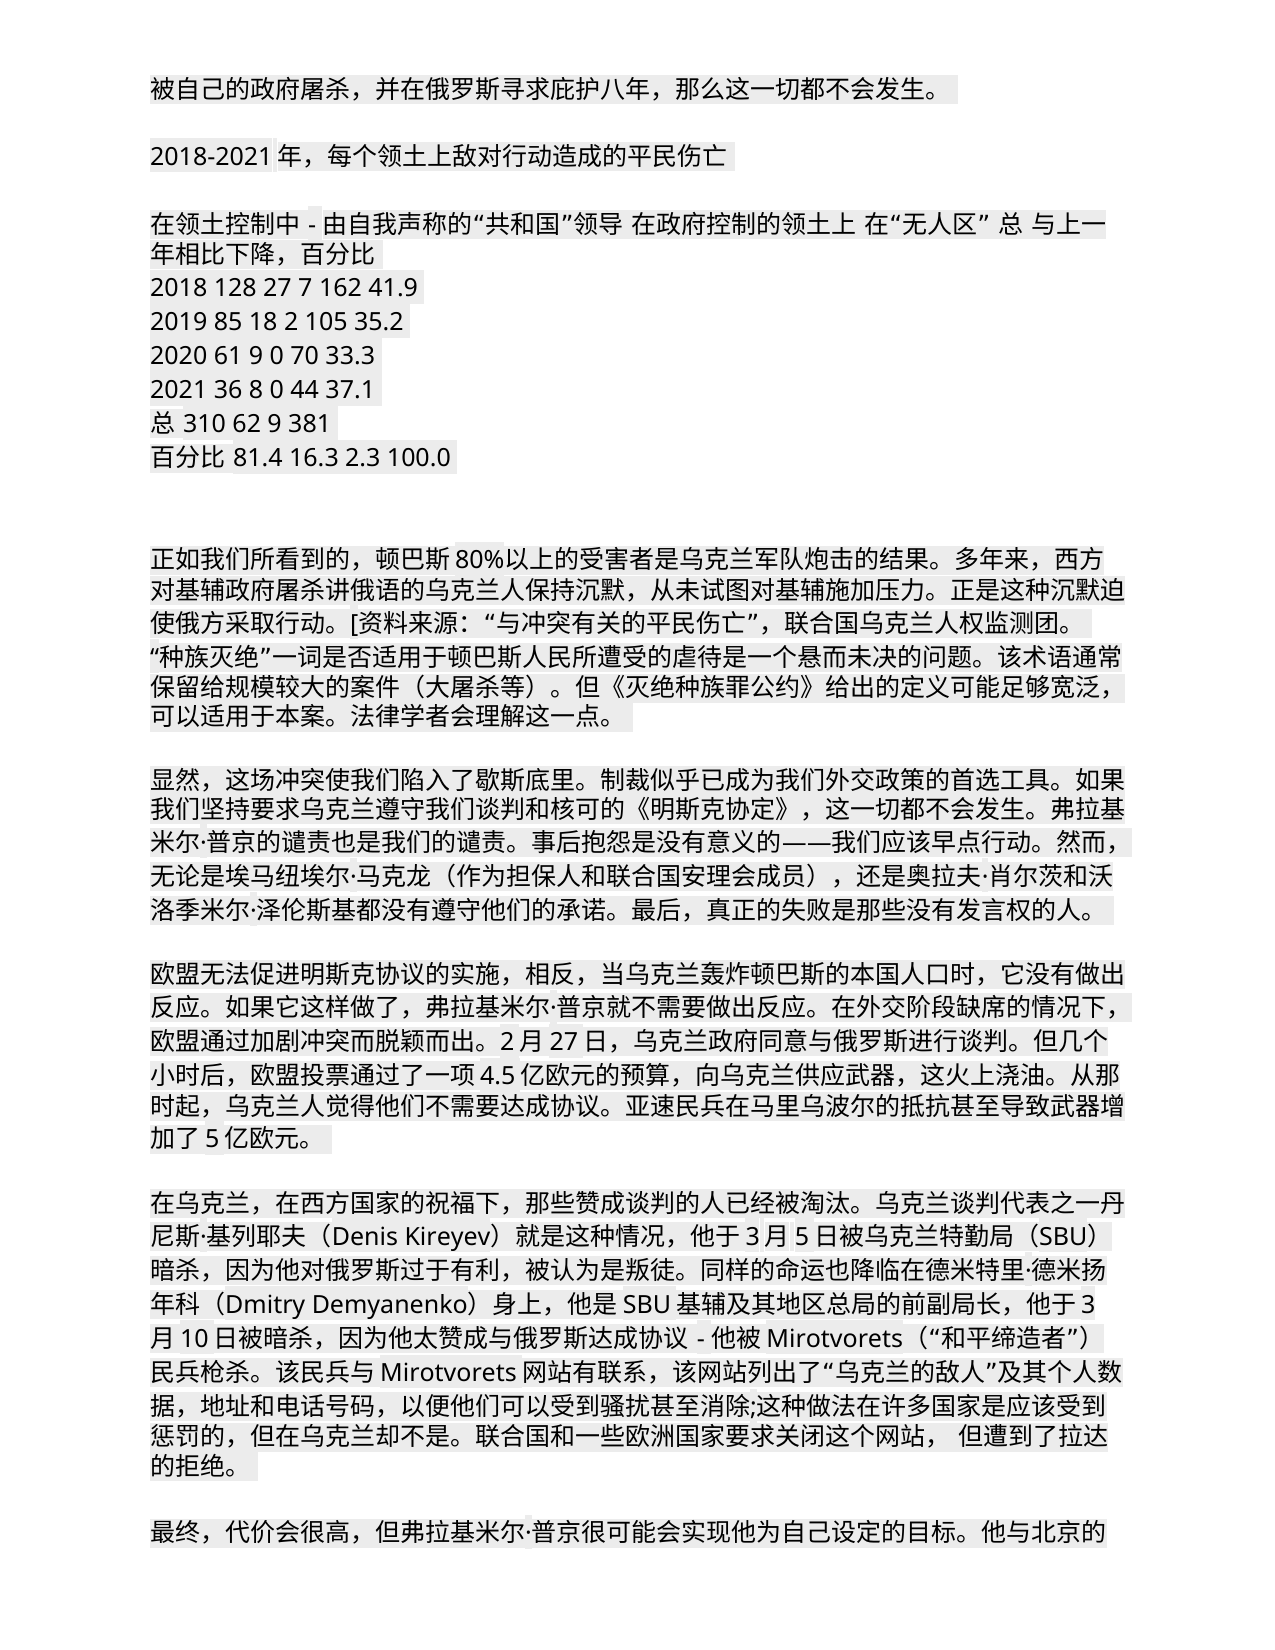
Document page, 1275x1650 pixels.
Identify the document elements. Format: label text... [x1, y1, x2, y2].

text https://www.thepostil.com/the-military-situation-in-the-ukraine/ 乌克兰的军事局势 四月 1， 2022 雅克·鲍德 第一部分：战争之路 多年来，从马里到阿富汗，我一直为和平而努力，并为此冒着生命危险。因此，这不是一个为战争辩护的问题，而是一个理解是什么导致我们走向战争的问题。我注意到，那些轮流在电视上的“专家”根据可疑的信息分析情况，这些信息通常是作为事实建立的假设-然后我们不再设法理解正在发生的事情。这就是恐慌的产生方式。 问题不在于知道谁在这场冲突中是对的，而在于质疑我们的领导人做出决定的方式。 让我们试着来看看冲突的根源。它始于那些在过去八年中一直在谈论顿巴斯的“分离主义者”或“独立主义者”的人。事实并非如此。顿涅茨克和卢甘斯克两个自称共和国于2014年5月举行的公投，并不像一些肆无忌惮的记者所声称的那样是“独立”公投（независимость），而是“自决”或“自治”（самостоятельность）的公投。“亲俄”这个限定词表明俄罗斯是冲突的一方，但事实并非如此，“讲俄语的人”这个词会更诚实。此外，这些公投是在违背弗拉基米尔·普京的建议的情况下进行的。 事实上，这些共和国并不寻求脱离乌克兰，而是寻求自治地位，保证他们使用俄语作为官方语言。新政府因推翻亚努科维奇总统而做出的第一项立法行动是2014年2月23日废除了2012年基瓦洛夫-科列斯尼琴科法，该法将俄语作为官方语言。这有点像政变分子决定法语和意大利语不再是瑞士的官方语言。 这一决定在讲俄语的人口中引起了一场风暴。结果是从2014年2月开始对俄语地区（敖德萨，第聂伯罗彼得罗夫斯克，哈尔科夫，卢甘斯克和顿涅茨克）进行了激烈的镇压，并导致局势军事化和一些大屠杀（最着名的敖德萨和马里奥波尔）。2014年夏末，只剩下自称的顿涅茨克共和国和卢甘斯克共和国。 在这个阶段，乌克兰总参谋部过于僵化，并且全神贯注于对作战艺术的教条主义态度，在没有设法获胜的情况下制服了敌人。对2014-2016年顿巴斯战斗过程的检查表明，乌克兰总参谋部系统地和机械地应用了相同的操作计划。然而，自治主义者发动的战争与我们在萨赫勒地区观察到的非常相似：使用轻型手段进行的高度机动性行动。通过更灵活和更少的教条主义方法，叛乱分子能够利用乌克兰军队的惯性反复“困住”他们。 2014年，当我在北约时，我负责打击小武器扩散的斗争，我们试图发现俄罗斯向叛乱分子运送的武器，看看莫斯科是否参与其中。我们当时收到的信息几乎完全来自波兰情报部门，与来自欧安组织的信息“不符”——尽管有相当粗略的指控，但没有从俄罗斯运送武器和军事装备。 由于讲俄语的乌克兰部队叛逃到叛军方面，叛乱分子武装起来。随着乌克兰的失败继续，坦克，大炮和防空营扩大了自治主义者的队伍。这就是促使乌克兰人致力于明斯克协议的原因。 但就在签署明斯克1号协议后，乌克兰总统彼得罗·波罗申科（Petro Poroshenko）对顿巴斯发动了大规模的反恐行动（ATO/Антитерористична операція）。在北约军官的建议不足的情况下，乌克兰人在捷巴尔采沃遭受了惨败，迫使他们参与明斯克2协议。 这里必须回顾一下，明斯克1号（2014年9月）和明斯克2号（2015年2月）协议没有规定共和国的分离或独立，而是规定它们在乌克兰框架内的自治。那些读过这些协定的人（实际上已经读过这些协定的人非常、非常、非常少）会注意到，所有信件中都写着，各共和国的地位将由基辅与各共和国代表谈判，以便内部解决乌克兰问题。 这就是为什么自2014年以来，俄罗斯一直系统地要求实施这些条约，同时拒绝成为谈判的一方，因为这是乌克兰的内部事务。另一方面，以法国为首的西方系统地试图用“诺曼底模式”取代明斯克协议，让俄罗斯人和乌克兰人面对面。但是，让我们记住，在2022年2月23日至24日之前，顿巴斯从未有过任何俄罗斯军队。此外，欧安组织观察员从未观察到俄罗斯部队在顿巴斯行动的丝毫痕迹。例如，《华盛顿邮报》2021年12月3日发布的美国情报地图没有显示顿巴斯的俄罗斯军队。 2015年10月，乌克兰安全局局长瓦西里·赫里察克（Vasyl Hrytsak）承认，在顿巴斯只观察到56名俄罗斯战士。这与1990年代周末去波斯尼亚战斗的瑞士人或今天去乌克兰战斗的法国人完全相当。 乌克兰军队当时处于可悲的状态。2018年10月，经过四年的战争，乌克兰首席军事检察官阿纳托利·马蒂奥斯（Anatoly Matios）表示，乌克兰在顿巴斯失去了2，700名男子：891人死于疾病，318人死于交通事故，177人死于其他事故，175人死于中毒（酒精，毒品），172人死于粗心大意地处理武器，101人死于违反安全规定，228人死于谋杀，615人死于自杀。 事实上，军队因干部腐败而受到破坏，不再得到民众的支持。根据英国内政部的一份报告，在2014年3月/4月召回预备役人员时，70%的人没有参加第一次会议，80%的人没有参加第二次会议，90%的人参加了第三次会议，95%的人参加了第四次会议。在2017年10月/11月，70%的应征入伍者没有参加“2017年秋季”召回活动。这还不包括自杀和逃兵（通常归咎于自治主义者），这些事件在ATO地区高达30%的劳动力中。年轻的乌克兰人拒绝去顿巴斯战斗，而是更喜欢移民，这也至少部分解释了该国的人口赤字。 乌克兰国防部随后转向北约，以帮助其武装部队更具“吸引力”。我已经在联合国框架内开展了类似的项目，北约要求我参加一项恢复乌克兰武装部队形象的计划。但这是一个长期的过程，乌克兰人希望迅速采取行动。 因此，为了弥补士兵的不足，乌克兰政府诉诸准军事民兵。他们基本上由外国雇佣军组成，通常是极右翼武装分子。据路透社报道，到2020年，他们占乌克兰军队的40%左右，人数约为102，000人。他们由美国、英国、加拿大和法国武装、资助和训练。有超过19个国籍 - 包括瑞士人。 因此，西方国家显然建立并支持乌克兰极右翼民兵。2021年10月，《耶路撒冷邮报》通过谴责Centuria项目敲响了警钟。自2014年以来，这些民兵在西方的支持下一直在顿巴斯活动。即使人们可以争论“纳粹”这个词，事实仍然是这些民兵是暴力的，传达了一种令人作呕的意识形态，并且是恶毒的反犹太主义者。他们的反犹太主义与其说是政治，不如说是文化上的，这就是为什么“纳粹”这个词并不合适。他们对犹太人的仇恨源于1920年代和1930年代乌克兰的大饥荒，这是由于斯大林没收庄稼以资助红军的现代化。这场种族灭绝——在乌克兰被称为大饥荒——是由内务人民委员部（克格勃的前身）犯下的，其上层领导层主要由犹太人组成。这就是为什么今天，正如《耶路撒冷邮报》所指出的那样，乌克兰极端分子要求以色列为共产主义罪行道歉。这与弗拉基米尔·普京（Vladimir Putin）的“改写历史”相去甚远。 这些民兵起源于2014年推动欧洲独立广场革命的极右翼团体，由狂热和残暴的个人组成。其中最着名的是亚速军团，其标志让人想起党卫军第2帝国装甲师，该师因1943年在法国进行1944年格拉内河畔奥拉杜尔大屠杀之前，在乌克兰受到尊敬。 亚速军团的着名人物之一是对手罗曼·普罗塔舍维奇（Roman Protassevitch），他在瑞安航空（RyanAir）航班FR4978事件后于2021年被白俄罗斯当局逮捕。2021年5月23日，一架米格-29故意劫持一架客机——据说是在普京的批准下——被提及为逮捕普罗塔塞维奇的一个原因，尽管当时获得的信息根本没有证实这种情况。 但是，有必要表明卢卡申科总统是暴徒，普罗塔舍维奇是热爱民主的“记者”。然而，一家美国非政府组织在2020年进行的一项相当具有启发性的调查强调了普罗塔舍维奇的极右翼激进活动。西方的阴谋运动随之开始，肆无忌惮的媒体对他的传记进行了“粉饰”。最后，在2022年1月，国际民航组织的报告发布，并显示尽管存在一些程序错误，但白俄罗斯的行为符合现行规则，米格-29在瑞安航空飞行员决定降落在明斯克后15分钟起飞。所以没有白俄罗斯的阴谋，更没有普京。啊！。。。另一个细节是：普罗塔舍维奇被白俄罗斯警察残忍地折磨，现在他自由了。那些想与他通信的人，可以去他的Twitter帐户。 将乌克兰准军事部队描述为“纳粹分子”或“新纳粹分子”，被认为是俄罗斯的宣传。也许。但《以色列时报》(Times of Israel)、西蒙·维森塔尔中心(Simon Wiesenthal Center)或西点学院反恐中心(West Point Academy’s Center for Counterterrorism)并不这么认为。但这仍然值得商榷，因为在2014年，《新闻周刊》杂志似乎更多地将他们与......伊斯兰国联系起来。随你选吧! 因此，西方支持并继续武装民兵，这些民兵自2014年以来一直对平民犯下许多罪行：强奸，酷刑和大屠杀。但是，尽管瑞士政府非常迅速地对俄罗斯实施制裁，但它没有对乌克兰采取任何措施，乌克兰自2014年以来一直在屠杀自己的人口。事實上，那些在乌克兰捍卫人权的人长期以来一直谴责这些团体的行为，但却沒有得到我們政府的支持。因为，实际上，我们不是在试图帮助乌克兰，而是在与俄罗斯作战。 这些准军事部队并入国民警卫队，根本没有像一些人声称的那样伴随着“去纳粹化”。在众多例子中，亚速军团的徽章很有启发性： https://www.thepostil.com/wp-content/uploads/2022/04/Ukraine-Neo-Nazis-1024x478.jpg 在2022年，非常具有示意性地，与俄罗斯攻势作斗争的乌克兰武装部队被组织为： 陆军，隶属于国防部。它被组织成3个军团，由机动编队（坦克，重型火炮，导弹等）组成。 国民警卫队，依靠内政部，分为5个领土司令部。 因此，国民警卫队是一支领土防御部队，不属于乌克兰军队。它包括准军事民兵，称为“志愿营”（добровольчі батальйоні），也被称为“报复营”，由步兵组成。他们主要接受城市作战训练，现在保卫哈尔科夫，马里乌波尔，敖德萨，基辅等城市。 第二部分：战争 作为瑞士战略情报部门的华沙条约组织部队前负责人，我悲伤地——但并不感到惊讶——地注意到，我们的军种不再能够理解乌克兰的军事局势。那些自称“专家”的人在我们的屏幕上游行，不知疲倦地传达相同的信息，这些信息是由俄罗斯和弗拉基米尔·普京（Vladimir Putin）不理智的说法所调节的。让我们退后一步。 1. 战争爆发 自2021年11月以来，美国人一直威胁要俄罗斯入侵乌克兰。然而，乌克兰人似乎不同意。为什么不呢？ 我们必须回到2021年3月24日。当天，沃洛季米尔·泽伦斯基颁布了重新夺回克里米亚的法令，并开始将他的部队部署到该国南部。与此同时，北约在黑海和波罗的海之间进行了几次演习，同时俄罗斯边境的侦察飞行大幅增加。俄罗斯随后进行了几次演习，以测试其部队的作战准备情况，并表明它正在跟踪局势的演变。 随着ZAPAD 21演习的结束，事情平静下来，直到10月至11月，其部队调动被解释为对乌克兰进攻的增援。然而，就连乌克兰当局也驳斥了俄罗斯准备战争的想法，乌克兰国防部长奥列克西·雷兹尼科夫（Oleksiy Reznikov）表示，自春季以来，其边界没有变化。 乌克兰违反明斯克协议，使用无人机在顿巴斯进行空中行动，包括2021年10月对顿涅茨克的燃料库至少进行一次袭击。美国媒体注意到了这一点，但欧洲人没有注意到这一点。没有人谴责这些侵权行为。 2022年2月，事件被引发。2月7日，在访问莫斯科期间，埃马纽埃尔·马克龙向弗拉基米尔·普京重申了他对明斯克协议的承诺，他将在第二天与弗拉基米尔·泽伦斯基会面后重申这一承诺。但2月11日，在柏林，经过九个小时的工作，“诺曼底格式”领导人的政治顾问会议结束了，没有任何具体结果：乌克兰人仍然拒绝适用明斯克协议，显然是受到美国的压力。弗拉基米尔·普京（Vladimir Putin）指出，马克龙做出了空洞的承诺，西方还没有准备好像八年来所做的那样执行这些协议。 乌克兰在接触区的准备工作仍在继续。俄罗斯议会开始感到震惊。并于2月15日要求弗拉基米尔·普京承认各共和国的独立，但他拒绝这样做。 2月17日，拜登总统宣布，俄罗斯将在未来几天内进攻乌克兰。他是怎么知道的？这是一个谜。但自16日以来，对顿巴斯人口的炮击急剧增加，正如欧安组织观察员的每日报告所显示的那样。当然，无论是媒体、欧盟、北约还是任何西方政府都不会做出反应或干预。稍后会说，这是俄罗斯的虚假信息。事实上，欧盟和一些国家似乎故意对顿巴斯人口的屠杀保持沉默，因为他们知道这会引起俄罗斯的干预。 与此同时，有报道称顿巴斯发生了破坏活动。1月18日，顿巴斯战斗人员拦截了破坏分子，这些破坏分子会说波兰语，装备有西方设备，并试图在戈利夫卡制造化学事件。他们可能是中央情报局的雇佣兵，由美国人领导或“建议”，由乌克兰或欧洲战士组成，在顿巴斯共和国进行破坏行动。 https://www.thepostil.com/wp-content/uploads/2022/04/Number-of-Explosions-in-Donbass-19-20-February-2022.jpg https://www.thepostil.com/wp-content/uploads/2022/04/Ceasefire-Violations-724x1024.jpg 事实上，早在2月16日，乔-拜登就知道乌克兰人已经开始炮击顿巴斯的平民，这让弗拉基米尔-普京面临一个艰难的选择：是在军事上帮助顿巴斯，制造一个国际问题，还是袖手旁观，看着顿巴斯讲俄语的人民被压垮。 如果他决定干预，普京可以援引“保护责任”（R2P）的国际义务。但他知道，无论其性质或规模如何，干预都将引发一场制裁风暴。因此，无论俄罗斯的干预仅限于顿巴斯，还是进一步向西方施加压力，以争取乌克兰的地位，要付出的代价都是一样的。这是他在2月21日的演讲中所解释的。 当天，他同意了杜马的要求，承认了顿巴斯两个共和国的独立，同时与它们签署了友好和援助条约。 乌克兰对顿巴斯居民的炮击仍在继续，2月23日，两个共和国要求俄罗斯提供军事援助。2月24日，弗拉基米尔·普京援引《联合国宪章》第51条规定在防御联盟框架内进行军事互助。 为了使俄罗斯的干预在公众眼中完全非法，我们故意隐瞒了战争实际上始于2月16日的事实。乌克兰军队早在2021年就准备袭击顿巴斯，一些俄罗斯和欧洲情报部门很清楚。法学家将作出判断。 弗拉基米尔·普京（Vladimir Putin）在2月24日的讲话中阐述了其行动的两个目标：“去军事化”和“去纳粹化”乌克兰。因此，这不是接管乌克兰的问题，甚至不是占领乌克兰的问题，甚至不是占领乌克兰的问题。当然不是摧毁它。 从那时起，我们对行动过程的可见性是有限的：俄罗斯人拥有出色的行动安全性（OPSEC），其计划的细节尚不清楚。但很快，行动过程使我们能够了解战略目标是如何在行动层面上转化的。 非军事化： 对乌克兰航空、防空系统和侦察资产的地面破坏; 使指挥和情报结构（C3I）以及领土深处的主要后勤路线失效; 包围了在该国东南部集结的乌克兰军队。 去纳粹化： 摧毁或消灭在敖德萨、哈尔科夫和马里乌波尔等城市以及该领土各种设施中活动的志愿营。 2. 非军事化 俄罗斯的攻势是以一种非常“经典”的方式进行的。最初——就像以色列人在1967年所做的那样——在最初的几个小时里，空军在地面上被摧毁。然后，我们目睹了根据“流水”原则沿着几条轴线同时前进：在抵抗力薄弱的地方前进，并将城市（对部队的要求非常高）留到以后。在北部，切尔诺贝利核电站立即被占领，以防止破坏行为。当然，乌克兰和俄罗斯士兵一起守卫工厂的图像没有显示出来。 俄罗斯试图接管首都基辅以消灭泽伦斯基的想法通常来自西方 - 这就是他们在阿富汗，伊拉克，利比亚所做的，以及他们想在伊斯兰国的帮助下在叙利亚做的事情。但弗拉基米尔·普京从未打算开枪或推翻泽伦斯基。相反，俄罗斯试图通过推动他进行谈判，绕过基辅来保持他的权力。到目前为止，他一直拒绝执行《明斯克协议》。但现在俄罗斯人希望获得乌克兰的中立。 许多西方评论员对俄罗斯人在进行军事行动时继续寻求谈判解决方案感到惊讶。原因在于苏联时代以来的俄罗斯战略眼光。对西方来说，战争始于政治的终结。然而，俄罗斯的做法遵循了克劳塞维茨式的灵感：战争是政治的连续性，即使在战斗中，人们也可以从一个政治流畅地移动到另一个。这允许一个人对对手施加压力并推动他进行谈判。 从作战的角度来看，俄罗斯的攻势就是一个例子：在六天内，俄罗斯人占领了与英国一样大的领土，其前进速度超过了国防军在1940年取得的成就。 乌克兰军队的大部分部署在该国南部，为针对顿巴斯的重大行动做准备。这就是为什么俄罗斯军队能够从三月初开始在斯拉夫扬斯克，克拉马托尔斯克和北顿涅茨克之间的“大锅”中包围它，从东部通过哈尔科夫，从克里米亚通过南部推进另一个。来自顿涅茨克（DPR）和卢甘斯克（LPR）共和国的部队正在通过来自东方的推动来补充俄罗斯军队。 现阶段，俄军正在慢慢收紧绞索，但已不再承受时间压力。他们的非军事化目标几乎已经实现，剩余的乌克兰部队不再拥有作战和战略指挥结构。 我们的“专家”将物流不善归因于“放缓”只是实现其目标的结果。俄罗斯似乎不想占领整个乌克兰领土。事实上，俄罗斯似乎正试图将其推进限制在该国的语言边界。 我们的媒体谈到对平民人口的不分青红皂白的轰炸，特别是在哈尔科夫，但丁的图像循环播放。然而，居住在那里的拉丁美洲人贡萨洛·里拉（Gonzalo Lira）在3月10日和3月11日向我们展示了一座平静的城市。的确，这是一个大城市，我们看不到一切 - 但这似乎表明，我们并不是在屏幕上持续为我们服务的全面战争中。 至于顿巴斯共和国，他们已经“解放”了自己的领土，并在马里乌波尔市作战。 3. 去纳粹化 在哈尔科夫、马里乌波尔和敖德萨等城市，防御由准军事民兵提供。他们知道，“去纳粹化”的目标主要是针对他们的。 对于城市化地区的攻击者来说，平民是一个问题。这就是为什么俄罗斯正在寻求建立人道主义走廊，以清空平民城市，只留下民兵，以便更容易地与他们作战。 相反，这些民兵试图将平民留在城市中，以劝阻俄罗斯军队不要在那里作战。这就是为什么他们不愿意实施这些走廊，并尽一切努力确保俄罗斯的努力不成功 - 他们可以利用平民人口作为“人体盾牌”。显示平民试图离开马里乌波尔并被亚速军团战士殴打的视频当然在这里受到仔细审查。 在Facebook上，亚速集团被认为与伊斯兰国属于同一类别，并受到该平台“对危险个人和组织的政策”的约束。因此，禁止美化它，并且系统地禁止对它有利的“帖子”。但在2月24日，Facebook改变了政策，允许发布有利于民兵的帖子。本着同样的精神，今年3月，在前东方国家授权的纲领呼吁谋杀俄罗斯士兵和领导人。正如我们将看到的，激励我们领导人的价值观到此为止。 我们的媒体宣传民众抵抗的浪漫形象。正是这一形象导致欧洲联盟资助向平民分发武器。这是一种犯罪行为。作为联合国维持和平理论的负责人，我致力于保护平民的问题。我们发现，针对平民的暴力发生在非常具体的背景下。特别是当武器丰富且没有指挥结构时。 这些指挥结构是军队的本质：它们的功能是将武力的使用引向目标。通过像目前这样随意地武装公民，欧盟正在将他们变成战斗人员，从而使他们成为潜在的目标。此外，没有指挥，没有行动目标，分发武器不可避免地导致清算，土匪行为和更致命的行动。战争变成了情感问题。武力变成了暴力。这就是2011年8月11日至13日在塔瓦尔加（利比亚）发生的事情，当时有3万名非洲黑人被法国（非法）用武器空降进行屠杀。顺便说一句，英国皇家战略研究所（RUSI）没有看到这些武器交付的任何附加价值。 此外，向一个处于战争中的国家运送武器，就有可能被视为交战方。俄罗斯于2022年3月13日对尼古拉耶夫空军基地发动袭击，此前俄罗斯警告称，武器运输将被视为敌对目标。 欧盟正在重复第三帝国在柏林战役最后几个小时的灾难性经历。战争必须留给军方，当一方输了，就必须承认。如果要有抵抗，它必须是有领导和有组织的。但我们正在做的恰恰相反—— 我们正在推动公民去战斗，与此同时，Facebook授权呼吁谋杀俄罗斯士兵和领导人。对于激励我们的价值观来说，这么多。 一些情报机构认为，这一不负责任的决定是利用乌克兰人口作为打击弗拉基米尔·普京（Vladimir Putin）的俄罗斯的炮灰的一种方式。这种杀人的决定本应留给乌苏拉·冯·德·莱恩祖父的同事们。与其火上浇油，不如进行谈判，从而为平民人口获得保障。与他人的鲜血作斗争是很容易的。 4. 马里乌波尔的妇产医院 重要的是要事先了解，保卫马里奥波尔的不是乌克兰军队，而是由外国雇佣兵组成的亚速民兵。 在2022年3月7日的情况摘要中，俄罗斯驻纽约联合国特派团表示，“居民报告说，乌克兰武装部队驱逐了马里乌波尔市1号分娩医院的工作人员，并在该设施内设立了一个射击哨所。 3月8日，俄罗斯独立媒体 Lenta.ru 刊登了马里奥乌波尔平民的证词，他们告诉妇产医院被亚速军团的民兵接管，他们用武器威胁平民居住者，赶走了他们。他们证实了俄罗斯大使几个小时前的声明。 马里乌波尔的医院占据主导地位，非常适合安装反坦克武器和进行观察。3月9日，俄罗斯军队袭击了该建筑物。据美国有线电视新闻网（CNN）报道，有17人受伤，但图像没有显示建筑物内有任何伤亡，也没有证据表明这些受害者与此次袭击有关。有关于儿童的谈论，但实际上，什么都没有。这可能是真的，但也可能不是真的。这并不妨碍欧盟领导人将此视为战争罪。这使得泽伦斯基能够呼吁在乌克兰上空设立禁飞区。 实际上，我们并不确切知道发生了什么。但事件的顺序往往证实，俄罗斯军队袭击了亚速军团的一个阵地，而产科病房当时没有平民。 问题在于，国际社会鼓励保卫城市的准军事民兵不尊重战争习俗。乌克兰人似乎重演了1990年科威特城妇产医院的情景，该医院完全由希尔和诺尔顿公司以1070万美元的价格上演，以说服联合国安理会干预伊拉克的沙漠盾牌/风暴行动。 八年来，西方政界人士接受了顿巴斯的平民袭击，但没有对乌克兰政府采取任何制裁措施。我们早已进入一种局面:西方政客们同意牺牲国际法来达到削弱俄罗斯的目标。 第三部分：结论 作为一名前情报专业人员，令我印象深刻的第一件事是，过去一年中，西方情报部门完全没有代表这种情况。在瑞士，这些服务因没有提供正确的情况而受到批评。事实上，似乎在整个西方世界，情报部门都被政客们压得喘不过气来。问题在于，是政客们在做决定——如果决策者不听，世界上最好的情报机构是无用的。这就是这场危机期间发生的事情。 话虽如此，虽然一些情报部门对局势有非常准确和理性的了解，但其他情报部门显然与我们的媒体所宣传的情况相同。在这场危机中，“新欧洲”国家的服务发挥了重要作用。问题在于，根据经验，我发现他们在分析层面上非常糟糕—— 教条主义者，他们缺乏必要的知识和政治独立性来评估具有军事“质量”的情况。最好是把他们当作敌人，而不是朋友。 其次，似乎在一些欧洲国家，政客们为了在意识形态上应对局势，故意忽视了他们的服务。这就是为什么这场危机从一开始就是不合理的。应该指出的是，在这场危机期间向公众提交的所有文件都是由政治家根据商业来源提交的。 一些西方政客显然希望发生冲突。在美国，安东尼·布林肯（Anthony Blinken）向安理会提出的袭击场景只是为他工作的老虎队想象力的产物——他所做的正是唐纳德·拉姆斯菲尔德（Donald Rumsfeld）在2002年所做的那样，后者因此“绕过”了中央情报局和其他情报部门，这些情报部门对伊拉克化学武器不那么自信。 我们今天目睹的戏剧性发展有我们知道但拒绝看到的原因： 在战略层面上，北约的扩张（我们在这里没有处理）; 在政治层面上，西方拒绝执行《明斯克协定》; 在行动上，过去几年对顿巴斯平民的持续和反复袭击以及2022年2月下旬的急剧增加。 换言之，我们自然可以对俄罗斯的袭击表示遗憾和谴责。但我们（即：美国、法国和欧盟处于领先地位）为冲突的爆发创造了条件。我们对乌克兰人民和200万难民表示同情。这很好。但是，如果我们对来自顿巴斯乌克兰人口的相同数量的难民有一点同情心，他们被自己的政府屠杀，并在俄罗斯寻求庇护八年，那么这一切都不会发生。 2018-2021年，每个领土上敌对行动造成的平民伤亡 在领土控制中 - 由自我声称的“共和国”领导 在政府控制的领土上 在“无人区” 总 与上一年相比下降，百分比 2018 128 27 7 162 41.9 2019 85 18 2 105 35.2 2020 61 9 0 70 33.3 2021 36 8 0 44 37.1 总 310 62 9 381 百分比 81.4 16.3 2.3 100.0 正如我们所看到的，顿巴斯80%以上的受害者是乌克兰军队炮击的结果。多年来，西方对基辅政府屠杀讲俄语的乌克兰人保持沉默，从未试图对基辅施加压力。正是这种沉默迫使俄方采取行动。[资料来源：“与冲突有关的平民伤亡”，联合国乌克兰人权监测团。 “种族灭绝”一词是否适用于顿巴斯人民所遭受的虐待是一个悬而未决的问题。该术语通常保留给规模较大的案件（大屠杀等）。但《灭绝种族罪公约》给出的定义可能足够宽泛，可以适用于本案。法律学者会理解这一点。 显然，这场冲突使我们陷入了歇斯底里。制裁似乎已成为我们外交政策的首选工具。如果我们坚持要求乌克兰遵守我们谈判和核可的《明斯克协定》，这一切都不会发生。弗拉基米尔·普京的谴责也是我们的谴责。事后抱怨是没有意义的——我们应该早点行动。然而，无论是埃马纽埃尔·马克龙（作为担保人和联合国安理会成员），还是奥拉夫·肖尔茨和沃洛季米尔·泽伦斯基都没有遵守他们的承诺。最后，真正的失败是那些没有发言权的人。 欧盟无法促进明斯克协议的实施，相反，当乌克兰轰炸顿巴斯的本国人口时，它没有做出反应。如果它这样做了，弗拉基米尔·普京就不需要做出反应。在外交阶段缺席的情况下，欧盟通过加剧冲突而脱颖而出。2月27日，乌克兰政府同意与俄罗斯进行谈判。但几个小时后，欧盟投票通过了一项4.5亿欧元的预算，向乌克兰供应武器，这火上浇油。从那时起，乌克兰人觉得他们不需要达成协议。亚速民兵在马里乌波尔的抵抗甚至导致武器增加了5亿欧元。 在乌克兰，在西方国家的祝福下，那些赞成谈判的人已经被淘汰。乌克兰谈判代表之一丹尼斯·基列耶夫（Denis Kireyev）就是这种情况，他于3月5日被乌克兰特勤局（SBU）暗杀，因为他对俄罗斯过于有利，被认为是叛徒。同样的命运也降临在德米特里·德米扬年科（Dmitry Demyanenko）身上，他是SBU基辅及其地区总局的前副局长，他于3月10日被暗杀，因为他太赞成与俄罗斯达成协议 - 他被Mirotvorets（“和平缔造者”）民兵枪杀。该民兵与Mirotvorets网站有联系，该网站列出了“乌克兰的敌人”及其个人数据，地址和电话号码，以便他们可以受到骚扰甚至消除;这种做法在许多国家是应该受到惩罚的，但在乌克兰却不是。联合国和一些欧洲国家要求关闭这个网站， 但遭到了拉达的拒绝。 最终，代价会很高，但弗拉基米尔·普京很可能会实现他为自己设定的目标。他与北京的关系已经巩固。中国正在成为冲突的调解人，而瑞士正在加入俄罗斯的敌人名单。美国人不得不向委内瑞拉和伊朗索要石油，以摆脱他们让自己陷入的能源僵局——胡安·瓜伊多（Juan Guaido）将永远离开舞台，而美国不得不可怜地撤回对敌人实施的制裁。 那些试图使俄罗斯经济崩溃并使俄罗斯人民遭受痛苦，甚至呼吁暗杀普京的西方部长们表明（即使他们已经部分扭转了他们的言论形式，但不是实质！）我们的领导人并不比我们讨厌的人更好 - 因为制裁残疾人奥运会上的俄罗斯运动员或俄罗斯艺术家与打击普京无关。 因此，我们承认俄罗斯是一个民主国家，因为我们认为俄罗斯人民应对战争负责。如果情况并非如此，那么我们为什么要因为一个人的过错而惩罚整个人口呢？让我们记住，《日内瓦四公约》禁止集体惩罚。 从这场冲突中可以吸取的教训是我们对多变的几何人性的感觉。如果我们如此关心和平与乌克兰，我们为什么不鼓励乌克兰尊重它签署的和安全理事会成员批准的协议呢？ 衡量媒体诚信的标准是他们是否愿意在《慕尼黑宪章》的条款范围内开展工作。他们在Covid危机期间成功地传播了对中国人的仇恨，他们的两极分化信息对俄罗斯人产生了同样的影响。新闻业正变得越来越不专业和好战。 正如歌德所说：“光明越大，阴影越暗。对俄罗斯的制裁越是不相称的，我们无所作为的案件就越突出我们的种族主义和奴役。为什么八年以来，西方政客对顿巴斯平民遭受的袭击无动于衷? 因为最后，是什么让乌克兰的冲突比伊拉克、阿富汗或利比亚的战争更应该受到指责？我们对那些蓄意向国际社会撒谎以发动不公正、不公正和杀人战争的人采取了哪些制裁措施？在伊拉克战争之前，我们是否试图“让美国人民受苦”，因为他们对我们撒谎（因为他们是一个民主国家！）？我们是否对那些向也门冲突提供武器的国家、公司或政客采取了单一的制裁措施，也门被认为是“世界上最严重的人道主义灾难”？我们是否为了美国的利益制裁了在其领土上实施最卑鄙酷刑的欧洲联盟国家？ 问问题就是回答它...答案并不漂亮。 [150, 75, 1125, 1549]
